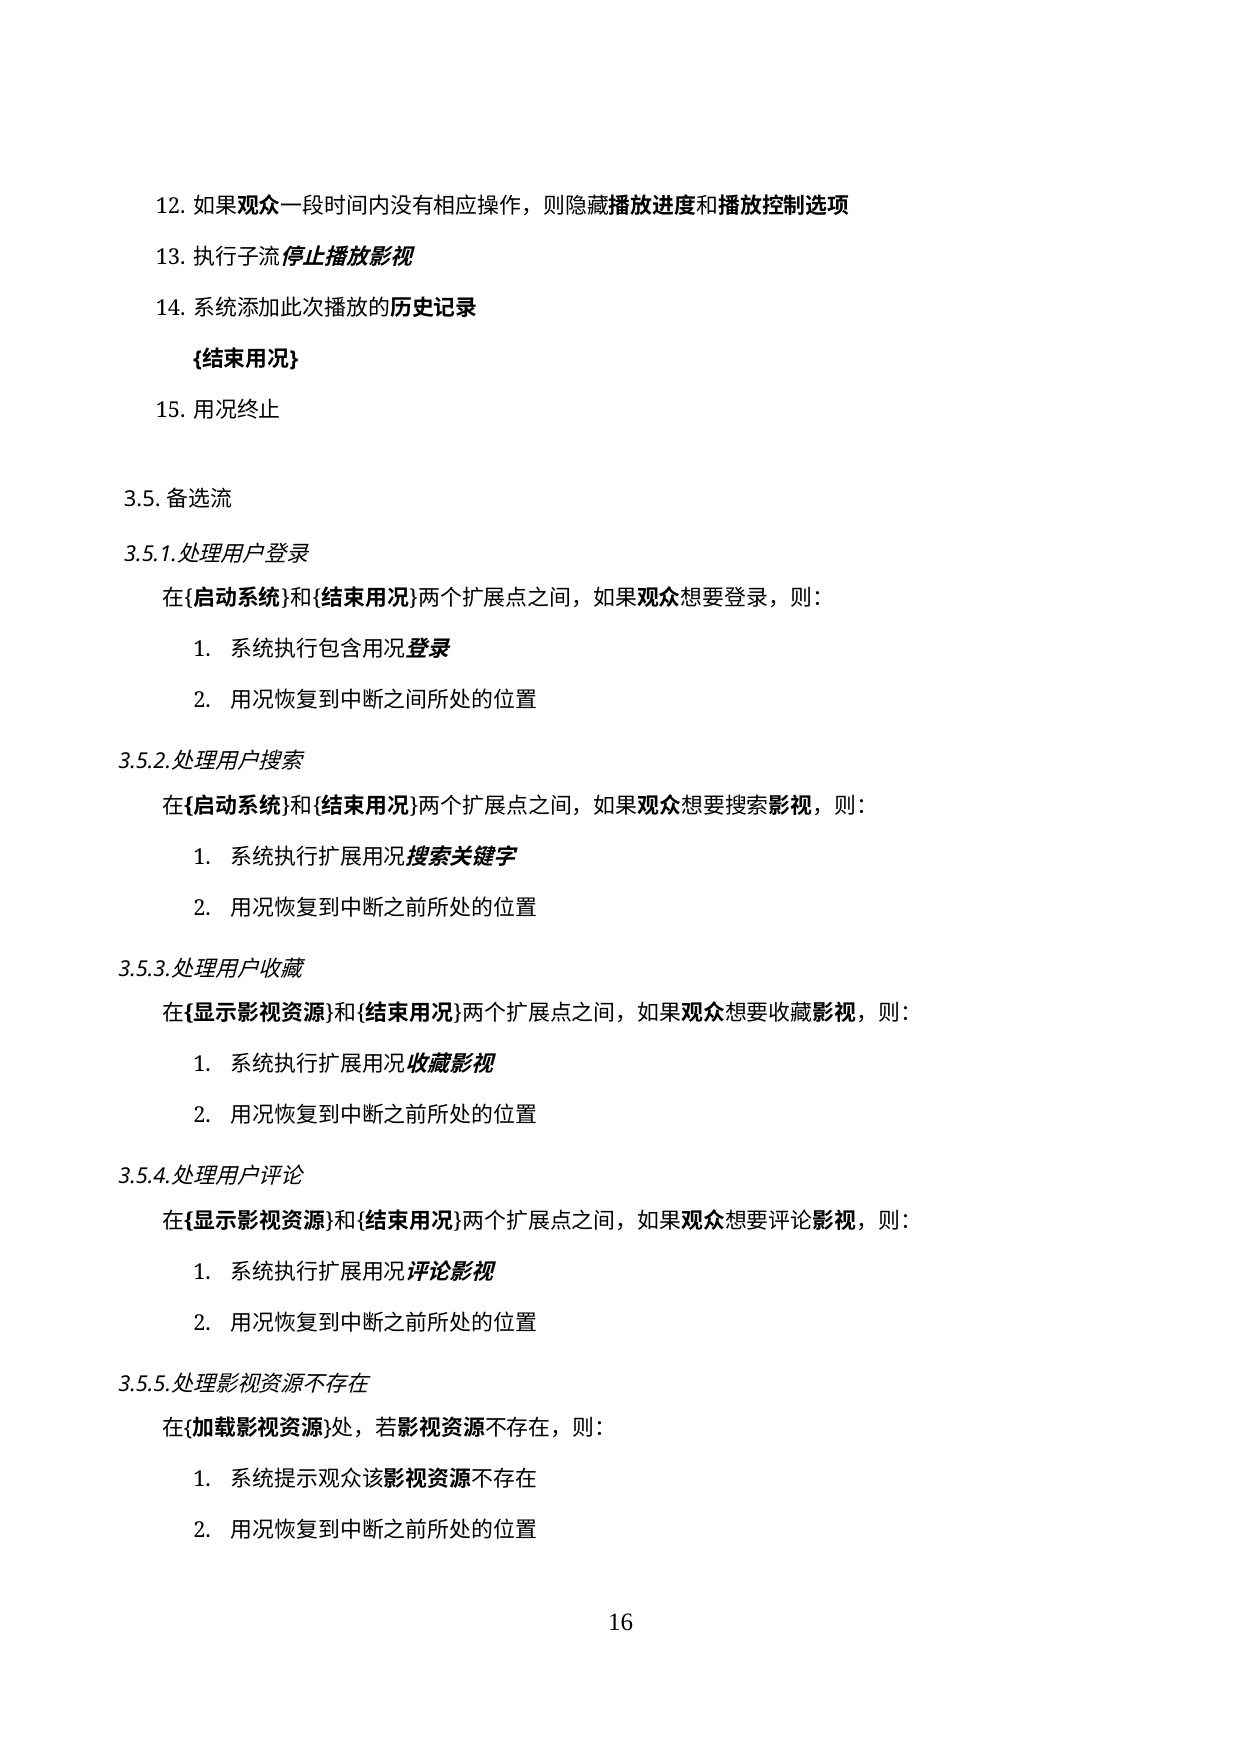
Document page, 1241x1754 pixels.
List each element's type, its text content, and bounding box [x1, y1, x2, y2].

subtitle 3.5.3.处理用户收藏 [118, 951, 1123, 982]
list 系统执行扩展用况评论影视 [193, 1254, 1123, 1286]
list 系统执行扩展用况收藏影视 [193, 1046, 1123, 1078]
list 系统执行扩展用况搜索关键字 [193, 839, 1123, 871]
list {结束用况} [156, 341, 1123, 372]
text 在{显示影视资源}和{结束用况}两个扩展点之间，如果观众想要评论影视，则： [118, 1203, 1123, 1234]
list 用况恢复到中断之前所处的位置 [193, 1305, 1123, 1337]
list 用况恢复到中断之前所处的位置 [193, 1512, 1123, 1544]
list 用况恢复到中断之间所处的位置 [193, 682, 1123, 714]
text 在{启动系统}和{结束用况}两个扩展点之间，如果观众想要搜索影视，则： [118, 788, 1123, 819]
text 在{启动系统}和{结束用况}两个扩展点之间，如果观众想要登录，则： [118, 580, 1123, 612]
text 在{加载影视资源}处，若影视资源不存在，则： [118, 1410, 1123, 1442]
list 系统提示观众该影视资源不存在 [193, 1461, 1123, 1493]
list 系统执行包含用况登录 [193, 631, 1123, 663]
list 如果观众一段时间内没有相应操作，则隐藏播放进度和播放控制选项 [156, 188, 1123, 219]
text 在{显示影视资源}和{结束用况}两个扩展点之间，如果观众想要收藏影视，则： [118, 995, 1123, 1027]
subtitle 3.5.1.处理用户登录 [118, 536, 1123, 567]
subtitle 3.5.4.处理用户评论 [118, 1158, 1123, 1190]
list 系统添加此次播放的历史记录 [156, 290, 1123, 321]
subtitle 3.5.5.处理影视资源不存在 [118, 1366, 1123, 1397]
subtitle 3.5.2.处理用户搜索 [118, 743, 1123, 775]
list 执行子流停止播放影视 [156, 239, 1123, 270]
list 用况恢复到中断之前所处的位置 [193, 890, 1123, 922]
subtitle 备选流 [118, 481, 1123, 513]
list 用况恢复到中断之前所处的位置 [193, 1097, 1123, 1129]
list 用况终止 [156, 392, 1123, 423]
